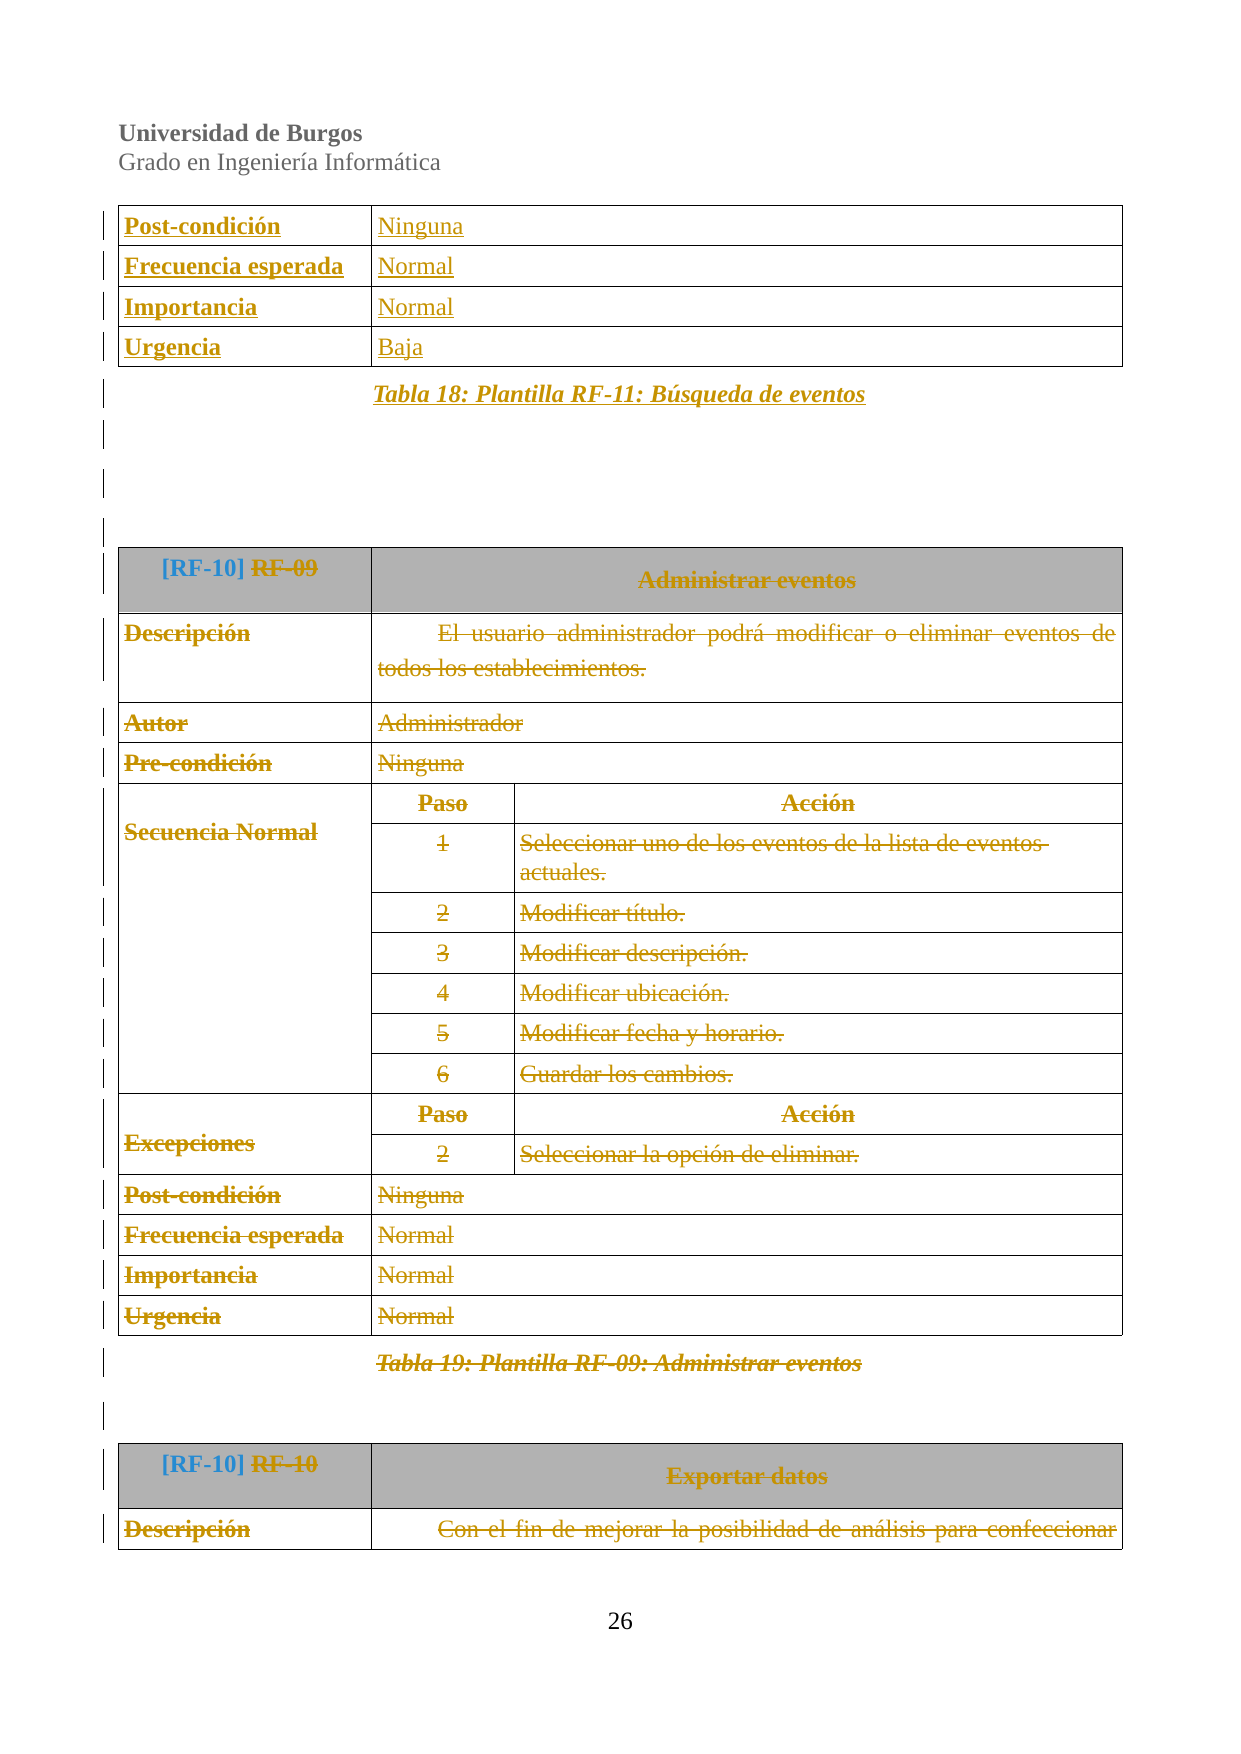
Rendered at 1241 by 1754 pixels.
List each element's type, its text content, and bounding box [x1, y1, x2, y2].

table_cell Baja [372, 327, 1122, 366]
table_cell [372, 1135, 514, 1174]
table_cell Ninguna [372, 206, 1122, 245]
table_cell [119, 1256, 371, 1295]
table_cell [372, 743, 1122, 782]
table_cell [372, 1094, 514, 1134]
table_header [372, 1444, 1122, 1508]
table_cell Importancia [119, 287, 371, 326]
table_cell [119, 1509, 371, 1548]
table_cell [515, 974, 1122, 1013]
table_cell Urgencia [119, 327, 371, 366]
table_header [372, 548, 1122, 612]
table_cell [119, 614, 371, 702]
table_cell [515, 893, 1122, 932]
table_cell [372, 933, 514, 972]
table_cell [372, 1256, 1122, 1295]
table_cell Frecuencia esperada [119, 246, 371, 286]
table_cell [119, 784, 371, 1093]
table_cell [119, 703, 371, 742]
table_cell [372, 974, 514, 1013]
table_cell [372, 824, 514, 892]
table_cell [119, 1215, 371, 1254]
table_cell [372, 784, 514, 823]
table_cell [119, 743, 371, 782]
table_cell Post-condición [119, 206, 371, 245]
table_cell [515, 1094, 1122, 1134]
table_cell [515, 1135, 1122, 1174]
table_cell [119, 1175, 371, 1214]
table_cell [515, 933, 1122, 972]
table_cell [372, 1296, 1122, 1335]
table_cell Normal [372, 246, 1122, 286]
table_cell [372, 614, 1122, 702]
table_cell [372, 893, 514, 932]
table_cell [515, 784, 1122, 823]
table_cell [119, 1296, 371, 1335]
table_cell [119, 1094, 371, 1174]
table_cell [372, 1215, 1122, 1254]
table_cell [372, 703, 1122, 742]
text Tabla 18: Plantilla RF-11: Búsqueda de eventos [118, 379, 1122, 408]
table_cell Normal [372, 287, 1122, 326]
table_cell [515, 1054, 1122, 1093]
table_header [119, 548, 371, 612]
table_cell [515, 824, 1122, 892]
table_header [119, 1444, 371, 1508]
table_cell [372, 1014, 514, 1053]
table_cell [515, 1014, 1122, 1053]
table_cell [372, 1509, 1122, 1548]
table_cell [372, 1175, 1122, 1214]
table_cell [372, 1054, 514, 1093]
